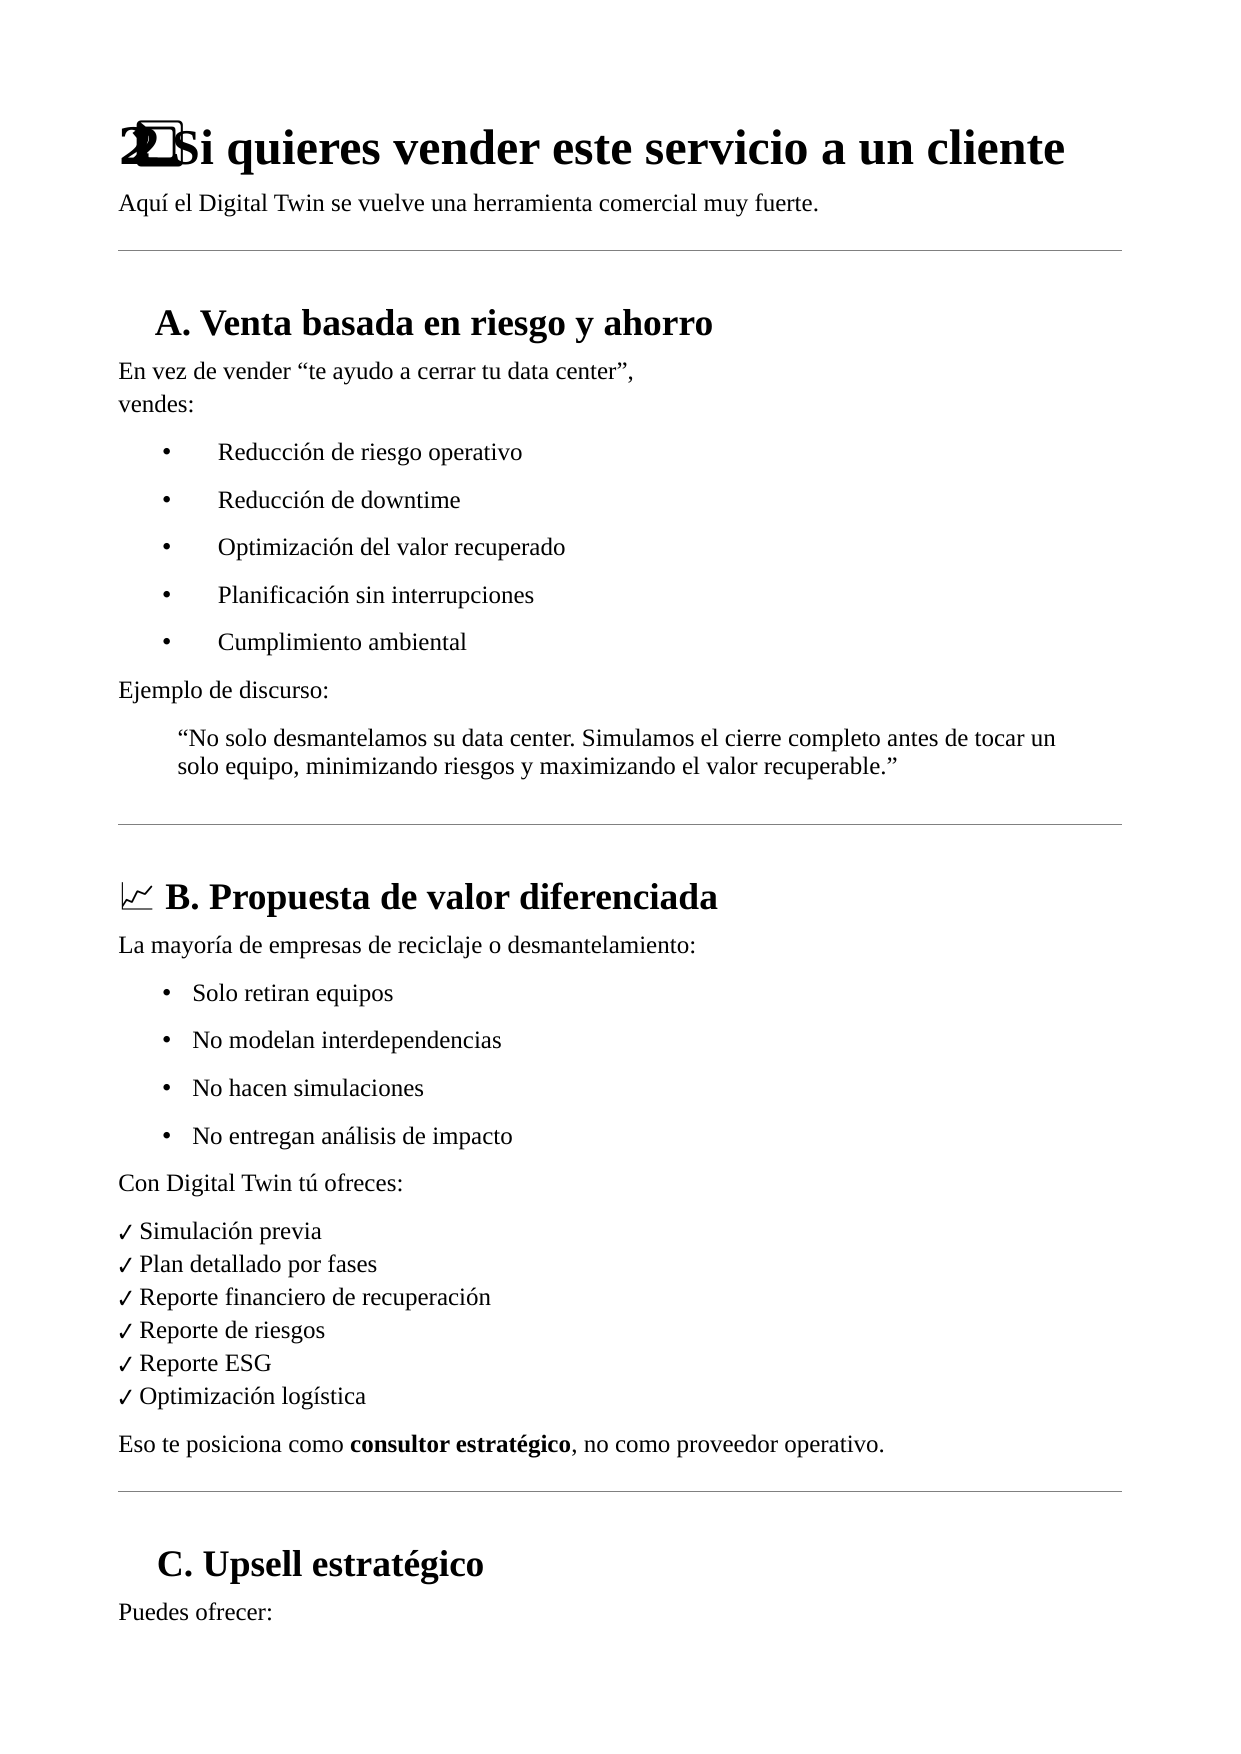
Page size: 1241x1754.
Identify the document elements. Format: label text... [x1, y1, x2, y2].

text Con Digital Twin tú ofreces: [118, 1168, 1122, 1197]
text Puedes ofrecer: [118, 1597, 1122, 1626]
list 🔹 Reducción de riesgo operativo [162, 437, 1122, 466]
subtitle 🎯 A. Venta basada en riesgo y ahorro [118, 301, 1122, 344]
list No entregan análisis de impacto [162, 1121, 1122, 1149]
list 🔹 Reducción de downtime [162, 485, 1122, 513]
list Solo retiran equipos [162, 978, 1122, 1007]
subtitle 💼 2️⃣ Si quieres vender este servicio a un cliente [118, 118, 1122, 176]
list 🔹 Planificación sin interrupciones [162, 580, 1122, 609]
subtitle 📈 B. Propuesta de valor diferenciada [118, 875, 1122, 918]
list No modelan interdependencias [162, 1026, 1122, 1054]
list No hacen simulaciones [162, 1073, 1122, 1102]
subtitle 💡 C. Upsell estratégico [118, 1541, 1122, 1584]
text Ejemplo de discurso: [118, 675, 1122, 704]
text En vez de vender “te ayudo a cerrar tu data center”, vendes: [118, 356, 1122, 418]
text Eso te posiciona como consultor estratégico, no como proveedor operativo. [118, 1429, 1122, 1457]
list 🔹 Cumplimiento ambiental [162, 627, 1122, 656]
text “No solo desmantelamos su data center. Simulamos el cierre completo antes de tocar un solo equipo, minimizando riesgos y maximizando el valor recuperable.” [177, 723, 1063, 780]
list 🔹 Optimización del valor recuperado [162, 532, 1122, 561]
text Aquí el Digital Twin se vuelve una herramienta comercial muy fuerte. [118, 188, 1122, 217]
text La mayoría de empresas de reciclaje o desmantelamiento: [118, 930, 1122, 959]
text ✔ Simulación previa ✔ Plan detallado por fases ✔ Reporte financiero de recuperación ✔ Reporte de riesgos ✔ Reporte ESG ✔ Optimización logística [118, 1216, 1122, 1410]
